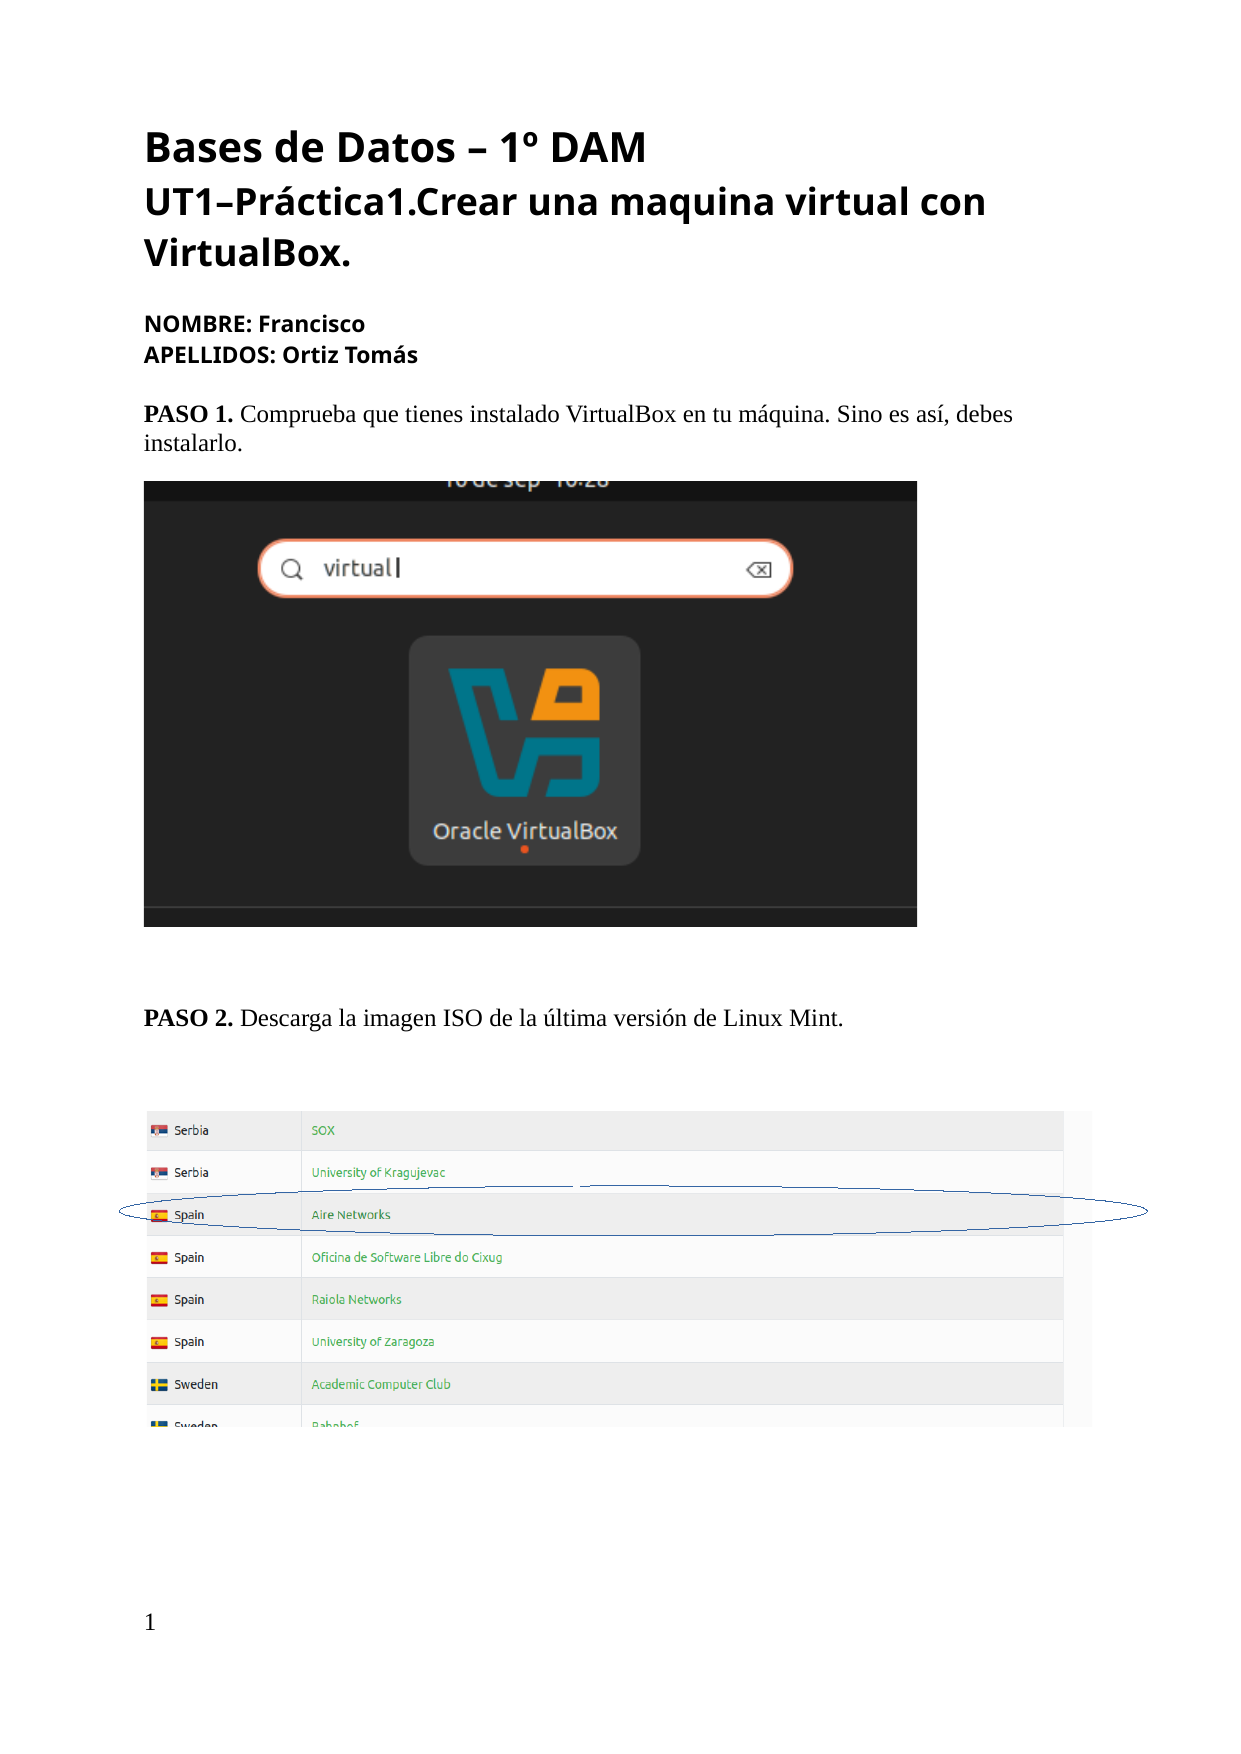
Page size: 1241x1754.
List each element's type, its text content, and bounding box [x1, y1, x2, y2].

text UT1–Práctica1.Crear una maquina virtual con VirtualBox. [144, 175, 1123, 277]
picture [143, 481, 918, 927]
text PASO 1. Comprueba que tienes instalado VirtualBox en tu máquina. Sino es así, debes [144, 371, 1123, 428]
text PASO 2. Descarga la imagen ISO de la última versión de Linux Mint. [144, 1003, 1123, 1032]
text Bases de Datos – 1º DAM [144, 118, 1123, 175]
picture [146, 1111, 1093, 1427]
text instalarlo. [144, 428, 1123, 457]
text NOMBRE: Francisco APELLIDOS: Ortiz Tomás [144, 308, 1123, 371]
